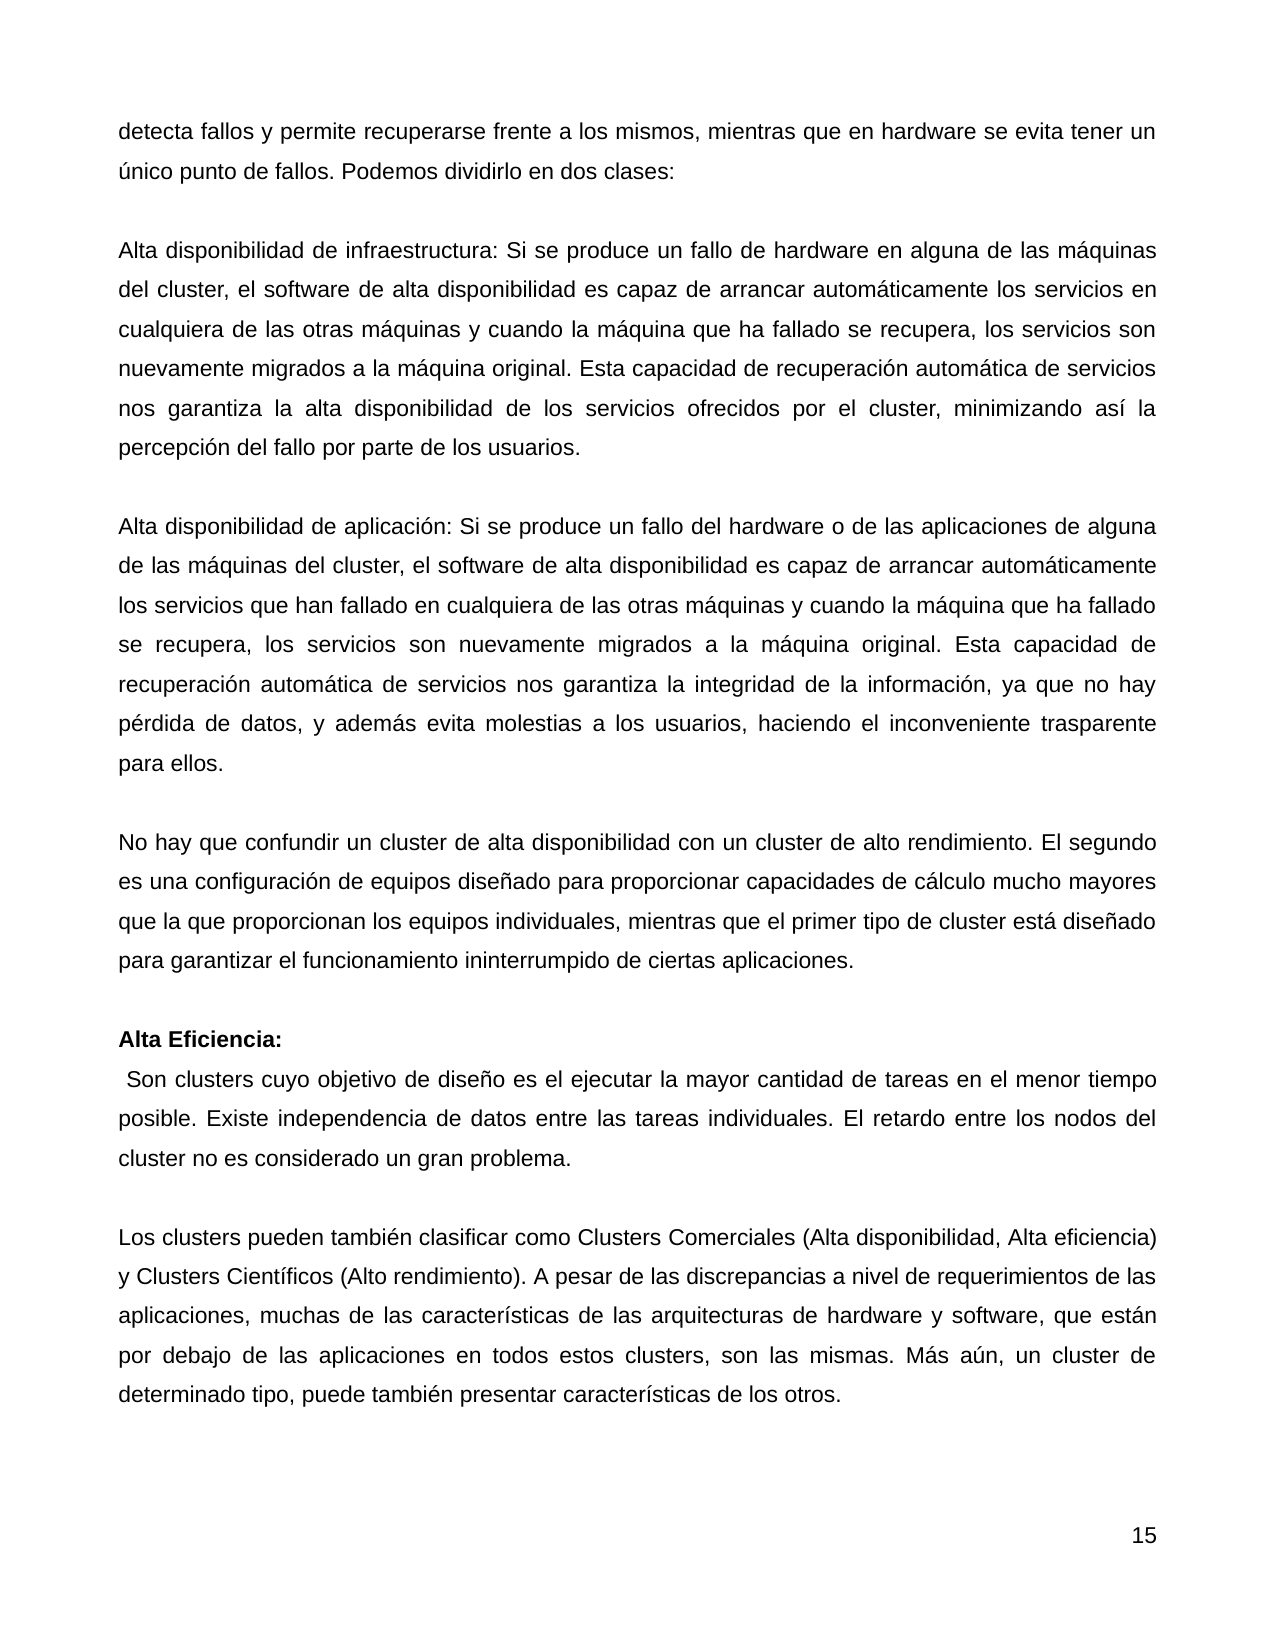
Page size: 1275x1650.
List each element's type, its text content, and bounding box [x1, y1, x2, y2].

text No hay que confundir un cluster de alta disponibilidad con un cluster de alto rendimiento. El segundo es una configuración de equipos diseñado para proporcionar capacidades de cálculo mucho mayores que la que proporcionan los equipos individuales, mientras que el primer tipo de cluster está diseñado para garantizar el funcionamiento ininterrumpido de ciertas aplicaciones. [118, 829, 1157, 973]
text Alta Eficiencia: [118, 1026, 1157, 1052]
text Son clusters cuyo objetivo de diseño es el ejecutar la mayor cantidad de tareas en el menor tiempo posible. Existe independencia de datos entre las tareas individuales. El retardo entre los nodos del cluster no es considerado un gran problema. [118, 1066, 1157, 1171]
text detecta fallos y permite recuperarse frente a los mismos, mientras que en hardware se evita tener un único punto de fallos. Podemos dividirlo en dos clases: [118, 118, 1157, 184]
text Alta disponibilidad de infraestructura: Si se produce un fallo de hardware en alguna de las máquinas del cluster, el software de alta disponibilidad es capaz de arrancar automáticamente los servicios en cualquiera de las otras máquinas y cuando la máquina que ha fallado se recupera, los servicios son nuevamente migrados a la máquina original. Esta capacidad de recuperación automática de servicios nos garantiza la alta disponibilidad de los servicios ofrecidos por el cluster, minimizando así la percepción del fallo por parte de los usuarios. [118, 237, 1157, 460]
text Alta disponibilidad de aplicación: Si se produce un fallo del hardware o de las aplicaciones de alguna de las máquinas del cluster, el software de alta disponibilidad es capaz de arrancar automáticamente los servicios que han fallado en cualquiera de las otras máquinas y cuando la máquina que ha fallado se recupera, los servicios son nuevamente migrados a la máquina original. Esta capacidad de recuperación automática de servicios nos garantiza la integridad de la información, ya que no hay pérdida de datos, y además evita molestias a los usuarios, haciendo el inconveniente trasparente para ellos. [118, 513, 1157, 776]
text Los clusters pueden también clasificar como Clusters Comerciales (Alta disponibilidad, Alta eficiencia) y Clusters Científicos (Alto rendimiento). A pesar de las discrepancias a nivel de requerimientos de las aplicaciones, muchas de las características de las arquitecturas de hardware y software, que están por debajo de las aplicaciones en todos estos clusters, son las mismas. Más aún, un cluster de determinado tipo, puede también presentar características de los otros. [118, 1223, 1157, 1408]
